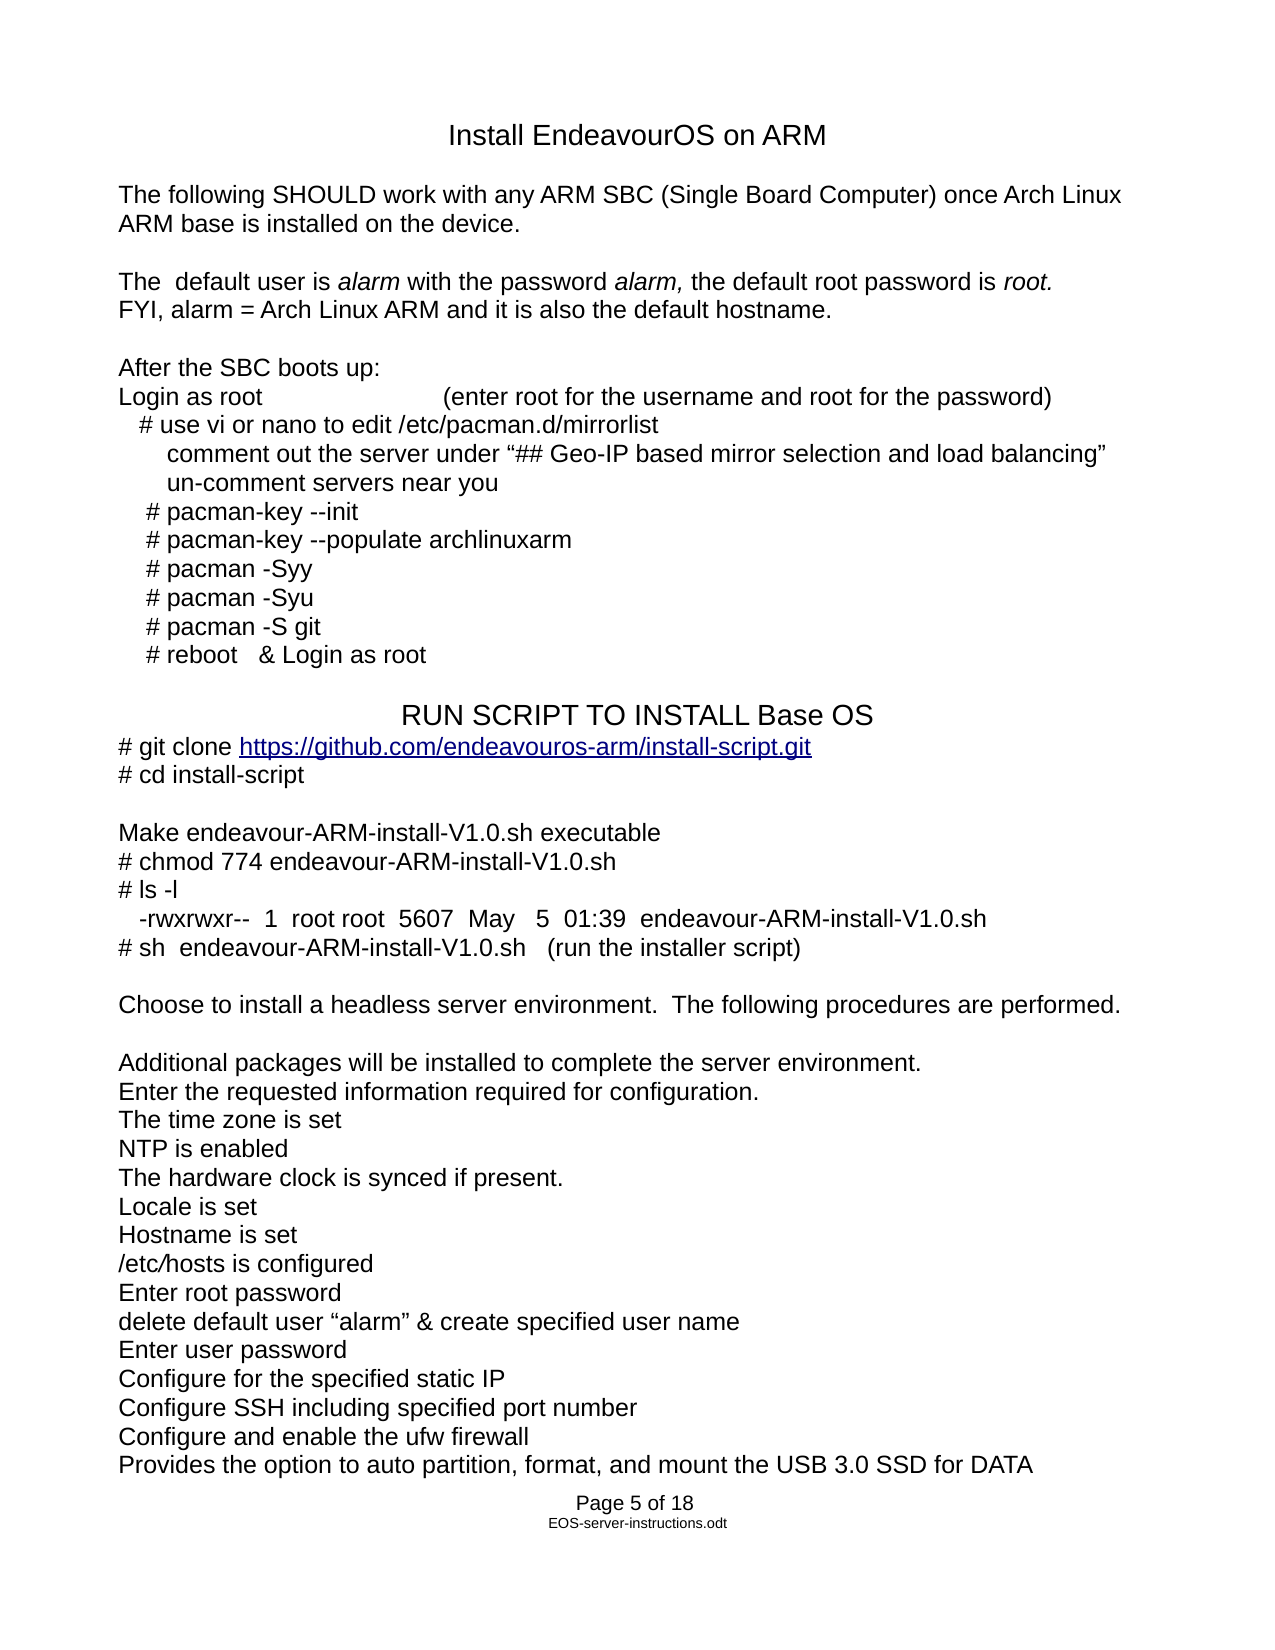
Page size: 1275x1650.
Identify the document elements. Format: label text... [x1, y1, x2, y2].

text # cd install-script [118, 760, 1157, 789]
text Configure and enable the ufw firewall [118, 1421, 1157, 1450]
text /etc/hosts is configured [118, 1249, 1157, 1278]
text # pacman -Syu [118, 583, 1157, 612]
text # pacman-key --populate archlinuxarm [118, 525, 1157, 554]
text # ls -l [118, 875, 1157, 904]
text Configure SSH including specified port number [118, 1393, 1157, 1421]
text # pacman -S git [118, 612, 1157, 640]
text # git clone https://github.com/endeavouros-arm/install-script.git [118, 731, 1157, 760]
text Locale is set [118, 1191, 1157, 1220]
text Enter user password [118, 1335, 1157, 1364]
text Hostname is set [118, 1220, 1157, 1249]
text Install EndeavourOS on ARM [118, 118, 1157, 152]
text delete default user “alarm” & create specified user name [118, 1306, 1157, 1335]
text FYI, alarm = Arch Linux ARM and it is also the default hostname. [118, 295, 1157, 324]
text # reboot & Login as root [118, 640, 1157, 669]
text RUN SCRIPT TO INSTALL Base OS [118, 698, 1157, 731]
text The time zone is set [118, 1105, 1157, 1134]
text Enter the requested information required for configuration. [118, 1076, 1157, 1105]
text The hardware clock is synced if present. [118, 1163, 1157, 1191]
text NTP is enabled [118, 1134, 1157, 1163]
text # sh endeavour-ARM-install-V1.0.sh (run the installer script) [118, 933, 1157, 961]
text Make endeavour-ARM-install-V1.0.sh executable [118, 818, 1157, 846]
text Choose to install a headless server environment. The following procedures are performed. [118, 990, 1157, 1019]
text comment out the server under “## Geo-IP based mirror selection and load balancing” [118, 439, 1157, 468]
text -rwxrwxr-- 1 root root 5607 May 5 01:39 endeavour-ARM-install-V1.0.sh [118, 904, 1157, 933]
text Provides the option to auto partition, format, and mount the USB 3.0 SSD for DATA [118, 1450, 1157, 1479]
text # use vi or nano to edit /etc/pacman.d/mirrorlist [118, 410, 1157, 439]
text Enter root password [118, 1278, 1157, 1306]
text # pacman -Syy [118, 554, 1157, 583]
text # chmod 774 endeavour-ARM-install-V1.0.sh [118, 846, 1157, 875]
text The default user is alarm with the password alarm, the default root password is root. [118, 267, 1157, 295]
text The following SHOULD work with any ARM SBC (Single Board Computer) once Arch Linux ARM base is installed on the device. [118, 180, 1157, 238]
text Additional packages will be installed to complete the server environment. [118, 1048, 1157, 1076]
text Configure for the specified static IP [118, 1364, 1157, 1393]
text # pacman-key --init [118, 497, 1157, 525]
text un-comment servers near you [118, 468, 1157, 497]
text Login as root (enter root for the username and root for the password) [118, 382, 1157, 410]
text After the SBC boots up: [118, 353, 1157, 382]
